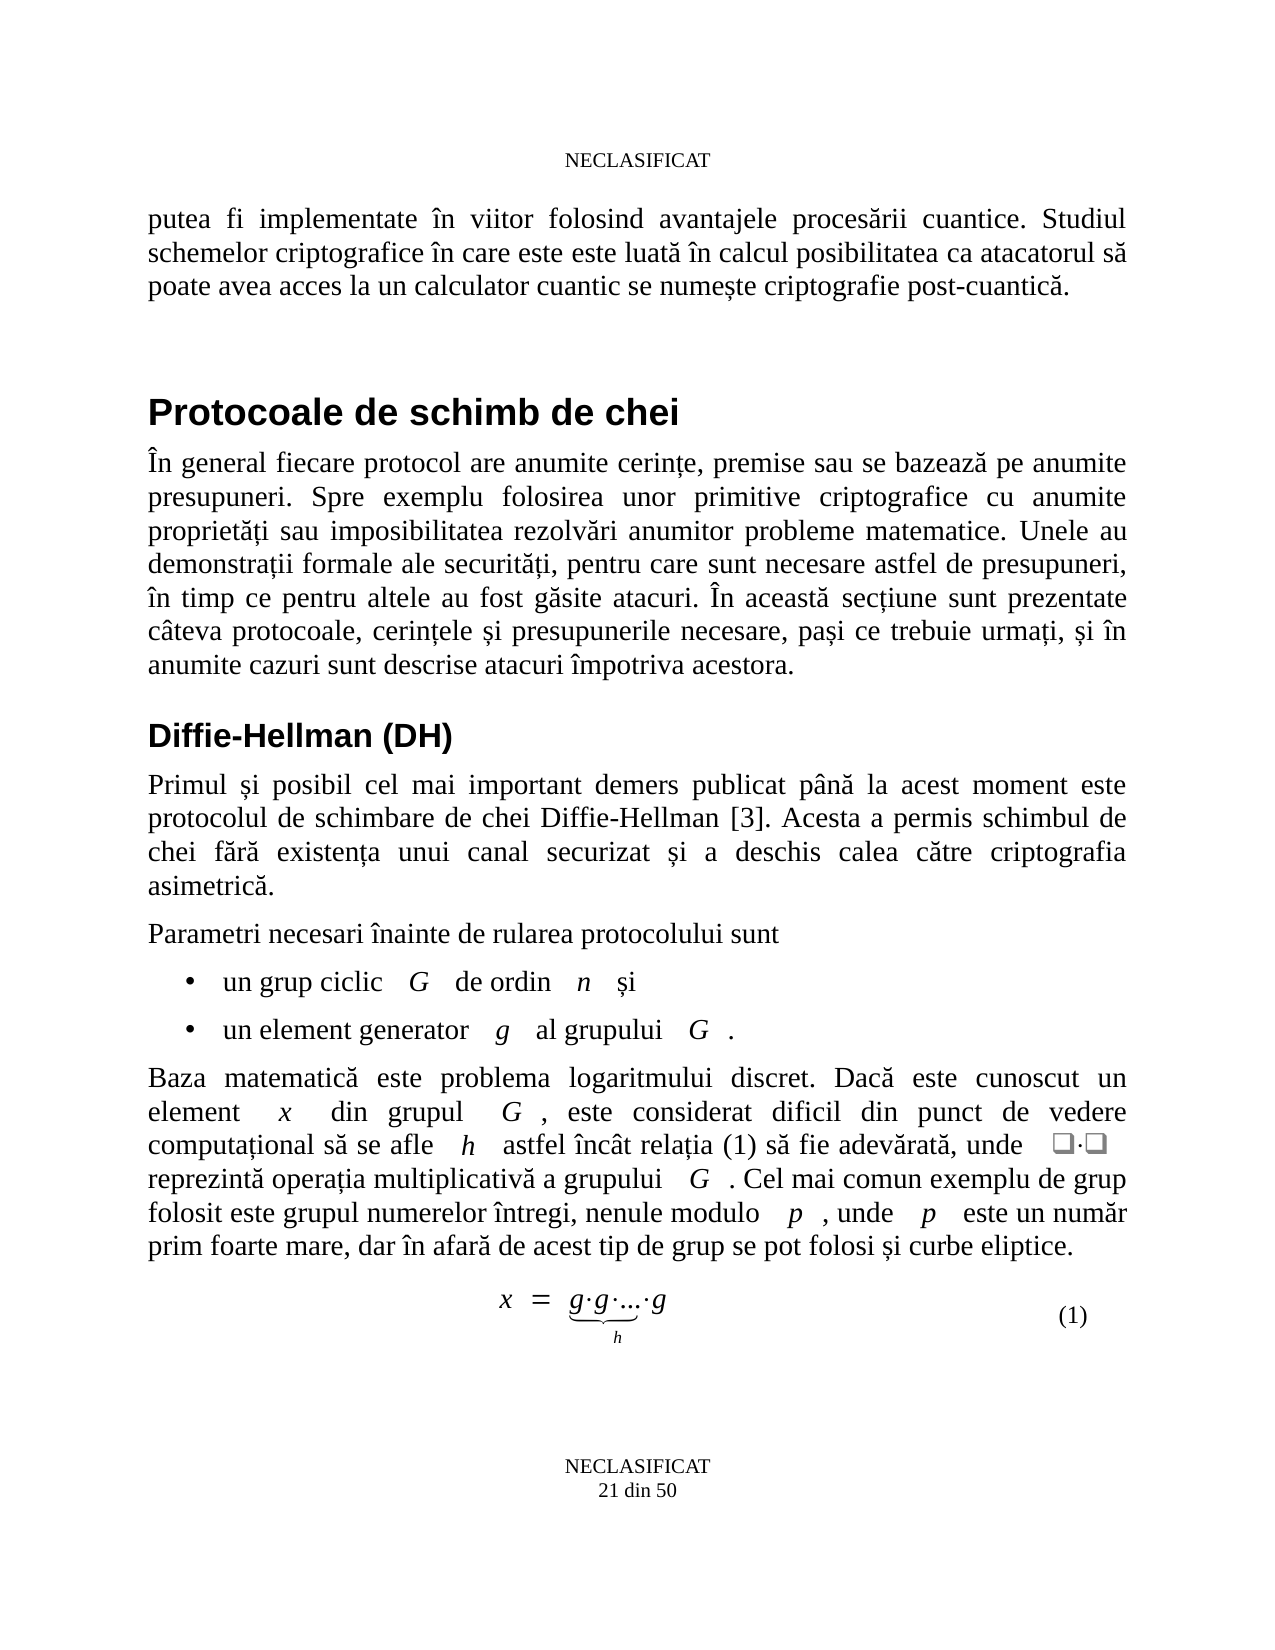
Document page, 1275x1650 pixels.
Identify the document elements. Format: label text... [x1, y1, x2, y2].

text Primul și posibil cel mai important demers publicat până la acest moment este protocolul de schimbare de chei Diffie-Hellman [3]. Acesta a permis schimbul de chei fără existența unui canal securizat și a deschis calea către criptografia asimetrică. [148, 767, 1127, 901]
table_header [148, 1277, 1018, 1352]
text În general fiecare protocol are anumite cerințe, premise sau se bazează pe anumite presupuneri. Spre exemplu folosirea unor primitive criptografice cu anumite proprietăți sau imposibilitatea rezolvări anumitor probleme matematice. Unele au demonstrații formale ale securități, pentru care sunt necesare astfel de presupuneri, în timp ce pentru altele au fost găsite atacuri. În această secțiune sunt prezentate câteva protocoale, cerințele și presupunerile necesare, pași ce trebuie urmați, și în anumite cazuri sunt descrise atacuri împotriva acestora. [148, 446, 1127, 680]
text Parametri necesari înainte de rularea protocolului sunt [148, 916, 1127, 949]
list un grup ciclic de ordin și [185, 964, 1127, 997]
subtitle Protocoale de schimb de chei [148, 389, 1127, 433]
text putea fi implementate în viitor folosind avantajele procesării cuantice. Studiul schemelor criptografice în care este este luată în calcul posibilitatea ca atacatorul să poate avea acces la un calculator cuantic se numește criptografie post-cuantică. [148, 201, 1127, 302]
subtitle Diffie-Hellman (DH) [148, 716, 1127, 754]
table_header (1) [1019, 1277, 1127, 1352]
text Baza matematică este problema logaritmului discret. Dacă este cunoscut un element din grupul , este considerat dificil din punct de vedere computațional să se afle astfel încât relația (1) să fie adevărată, unde reprezintă operația multiplicativă a grupului . Cel mai comun exemplu de grup folosit este grupul numerelor întregi, nenule modulo , unde este un număr prim foarte mare, dar în afară de acest tip de grup se pot folosi și curbe eliptice. [148, 1060, 1127, 1262]
list un element generator al grupului . [185, 1012, 1127, 1046]
